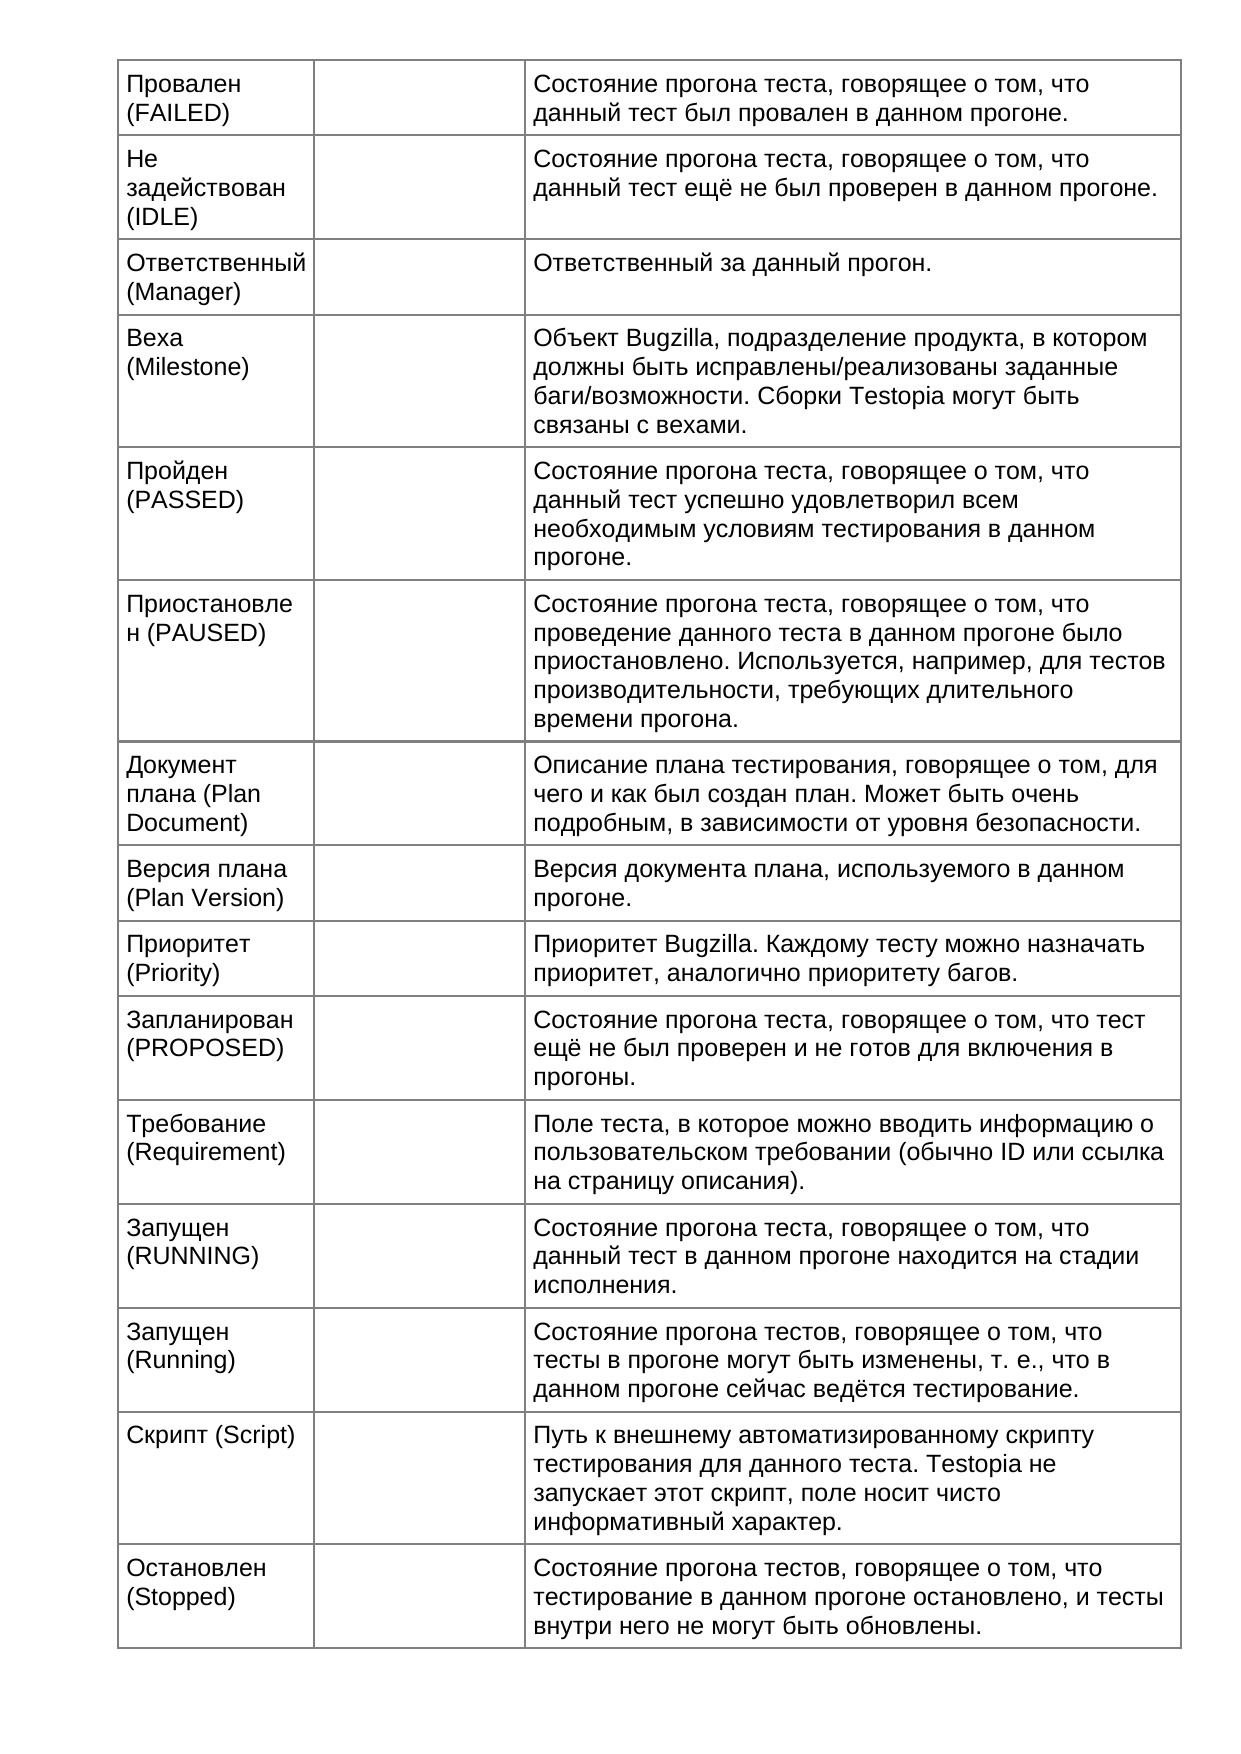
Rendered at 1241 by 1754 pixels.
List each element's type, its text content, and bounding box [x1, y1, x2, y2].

table_cell Запущен (RUNNING) [119, 1205, 313, 1307]
table_cell Состояние прогона теста, говорящее о том, что данный тест ещё не был проверен в данном прогоне. [526, 136, 1180, 238]
table_cell Остановлен (Stopped) [119, 1545, 313, 1647]
table_cell Состояние прогона тестов, говорящее о том, что тесты в прогоне могут быть изменены, т. е., что в данном прогоне сейчас ведётся тестирование. [526, 1309, 1180, 1411]
table_cell Версия плана (Plan Version) [119, 846, 313, 919]
table_cell Приостановлен (PAUSED) [119, 581, 313, 740]
table_cell Приоритет (Priority) [119, 922, 313, 995]
table_cell [315, 136, 524, 238]
table_cell Поле теста, в которое можно вводить информацию о пользовательском требовании (обычно ID или ссылка на страницу описания). [526, 1101, 1180, 1203]
table_cell [315, 997, 524, 1099]
table_cell Объект Bugzilla, подразделение продукта, в котором должны быть исправлены/реализованы заданные баги/возможности. Сборки Testopia могут быть связаны с вехами. [526, 316, 1180, 446]
table_cell Состояние прогона теста, говорящее о том, что данный тест в данном прогоне находится на стадии исполнения. [526, 1205, 1180, 1307]
table_cell Состояние прогона тестов, говорящее о том, что тестирование в данном прогоне остановлено, и тесты внутри него не могут быть обновлены. [526, 1545, 1180, 1647]
table_cell [315, 1545, 524, 1647]
table_cell [315, 1205, 524, 1307]
table_cell [315, 240, 524, 313]
table_cell [315, 1101, 524, 1203]
table_cell Скрипт (Script) [119, 1413, 313, 1543]
table_cell Требование (Requirement) [119, 1101, 313, 1203]
table_cell [315, 743, 524, 844]
table_cell [315, 581, 524, 740]
table_cell Запланирован (PROPOSED) [119, 997, 313, 1099]
table_cell [315, 922, 524, 995]
table_cell [315, 448, 524, 579]
table_cell [315, 846, 524, 919]
table_cell [315, 1413, 524, 1543]
table_cell Состояние прогона теста, говорящее о том, что данный тест был провален в данном прогоне. [526, 61, 1180, 134]
table_cell Описание плана тестирования, говорящее о том, для чего и как был создан план. Может быть очень подробным, в зависимости от уровня безопасности. [526, 743, 1180, 844]
table_cell Версия документа плана, используемого в данном прогоне. [526, 846, 1180, 919]
table_cell Состояние прогона теста, говорящее о том, что тест ещё не был проверен и не готов для включения в прогоны. [526, 997, 1180, 1099]
table_cell Не задействован (IDLE) [119, 136, 313, 238]
table_cell [315, 61, 524, 134]
table_cell Запущен (Running) [119, 1309, 313, 1411]
table_cell Путь к внешнему автоматизированному скрипту тестирования для данного теста. Testopia не запускает этот скрипт, поле носит чисто информативный характер. [526, 1413, 1180, 1543]
table_cell Веха (Milestone) [119, 316, 313, 446]
table_cell Ответственный (Manager) [119, 240, 313, 313]
table_cell [315, 316, 524, 446]
table_cell Пройден (PASSED) [119, 448, 313, 579]
table_cell Ответственный за данный прогон. [526, 240, 1180, 313]
table_cell [315, 1309, 524, 1411]
table_cell Документ плана (Plan Document) [119, 743, 313, 844]
table_cell Состояние прогона теста, говорящее о том, что данный тест успешно удовлетворил всем необходимым условиям тестирования в данном прогоне. [526, 448, 1180, 579]
table_cell Приоритет Bugzilla. Каждому тесту можно назначать приоритет, аналогично приоритету багов. [526, 922, 1180, 995]
table_cell Состояние прогона теста, говорящее о том, что проведение данного теста в данном прогоне было приостановлено. Используется, например, для тестов производительности, требующих длительного времени прогона. [526, 581, 1180, 740]
table_cell Провален (FAILED) [119, 61, 313, 134]
